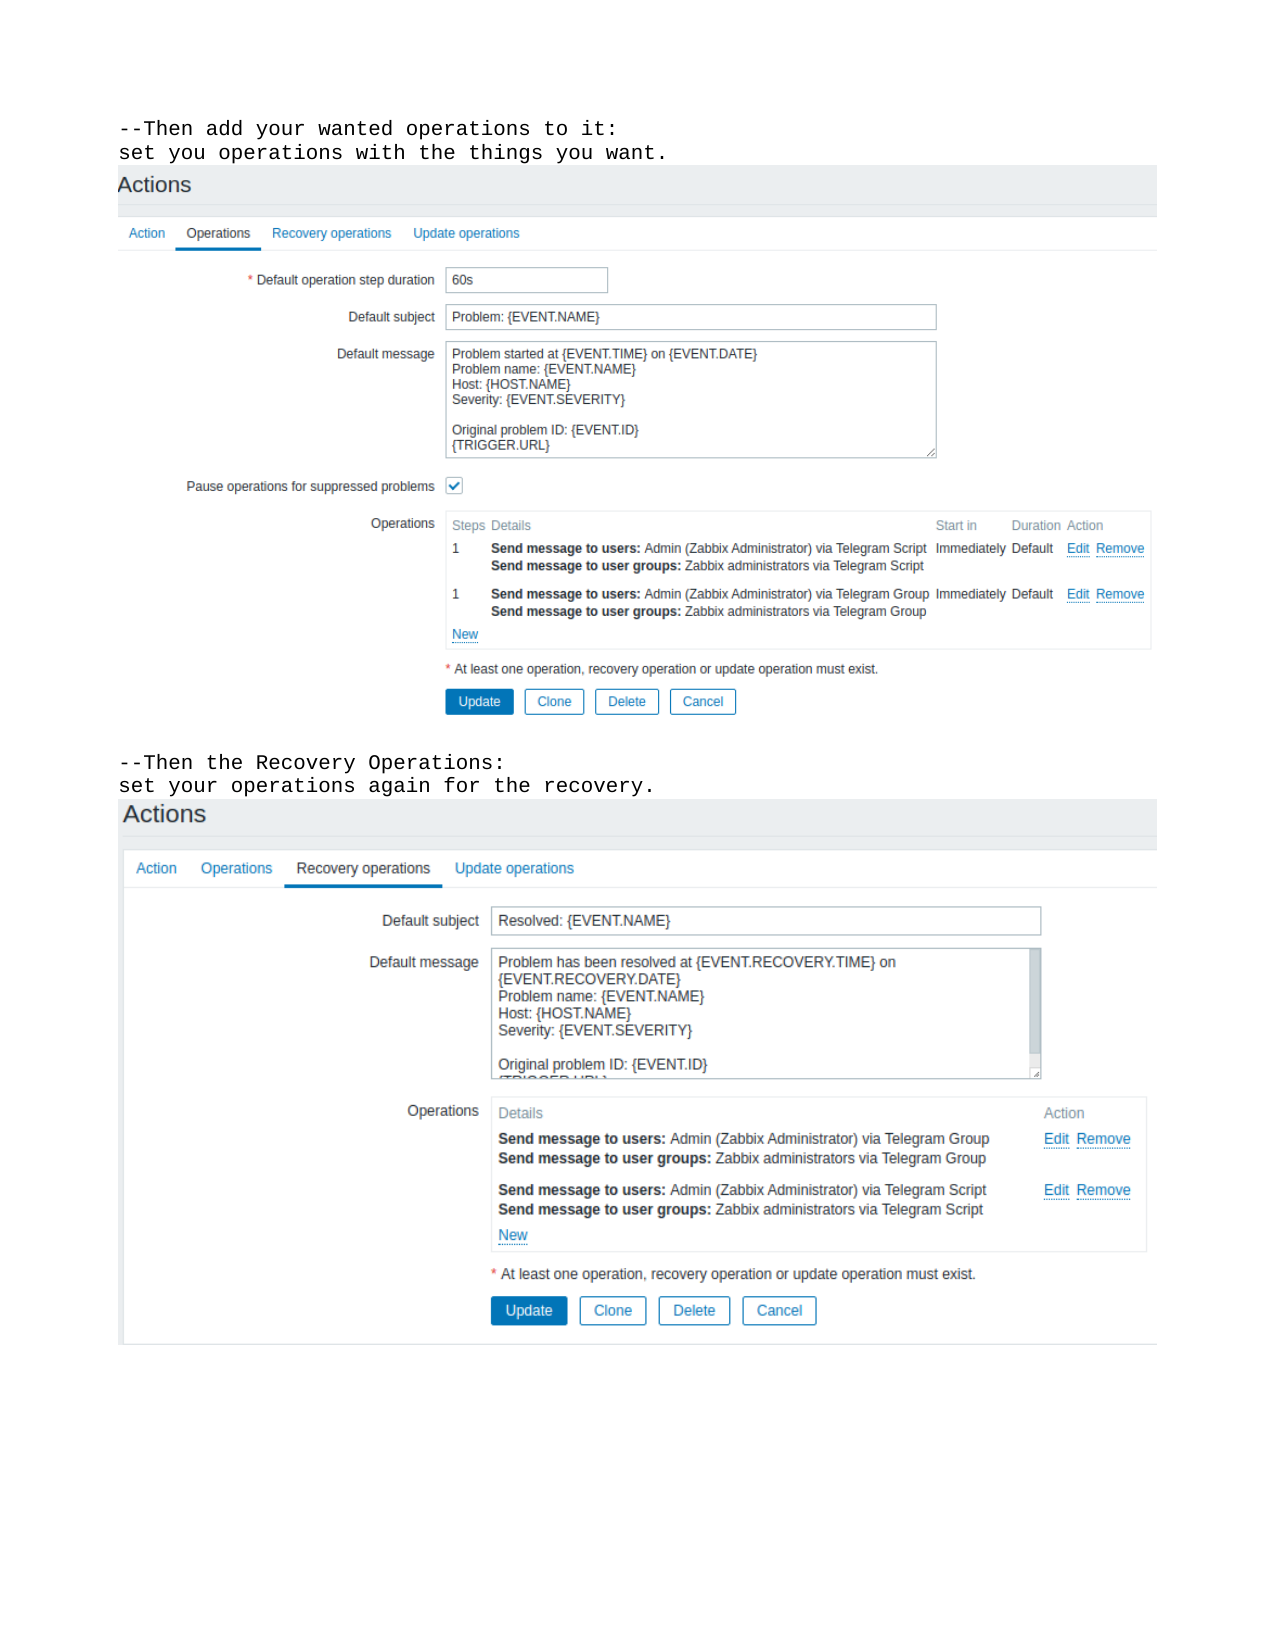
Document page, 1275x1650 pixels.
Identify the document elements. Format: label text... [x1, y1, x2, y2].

picture [118, 799, 1157, 1345]
text --Then the Recovery Operations: [118, 752, 1157, 775]
text set you operations with the things you want. [118, 142, 1157, 165]
picture [118, 165, 1157, 729]
text set your operations again for the recovery. [118, 775, 1157, 799]
text --Then add your wanted operations to it: [118, 118, 1157, 142]
